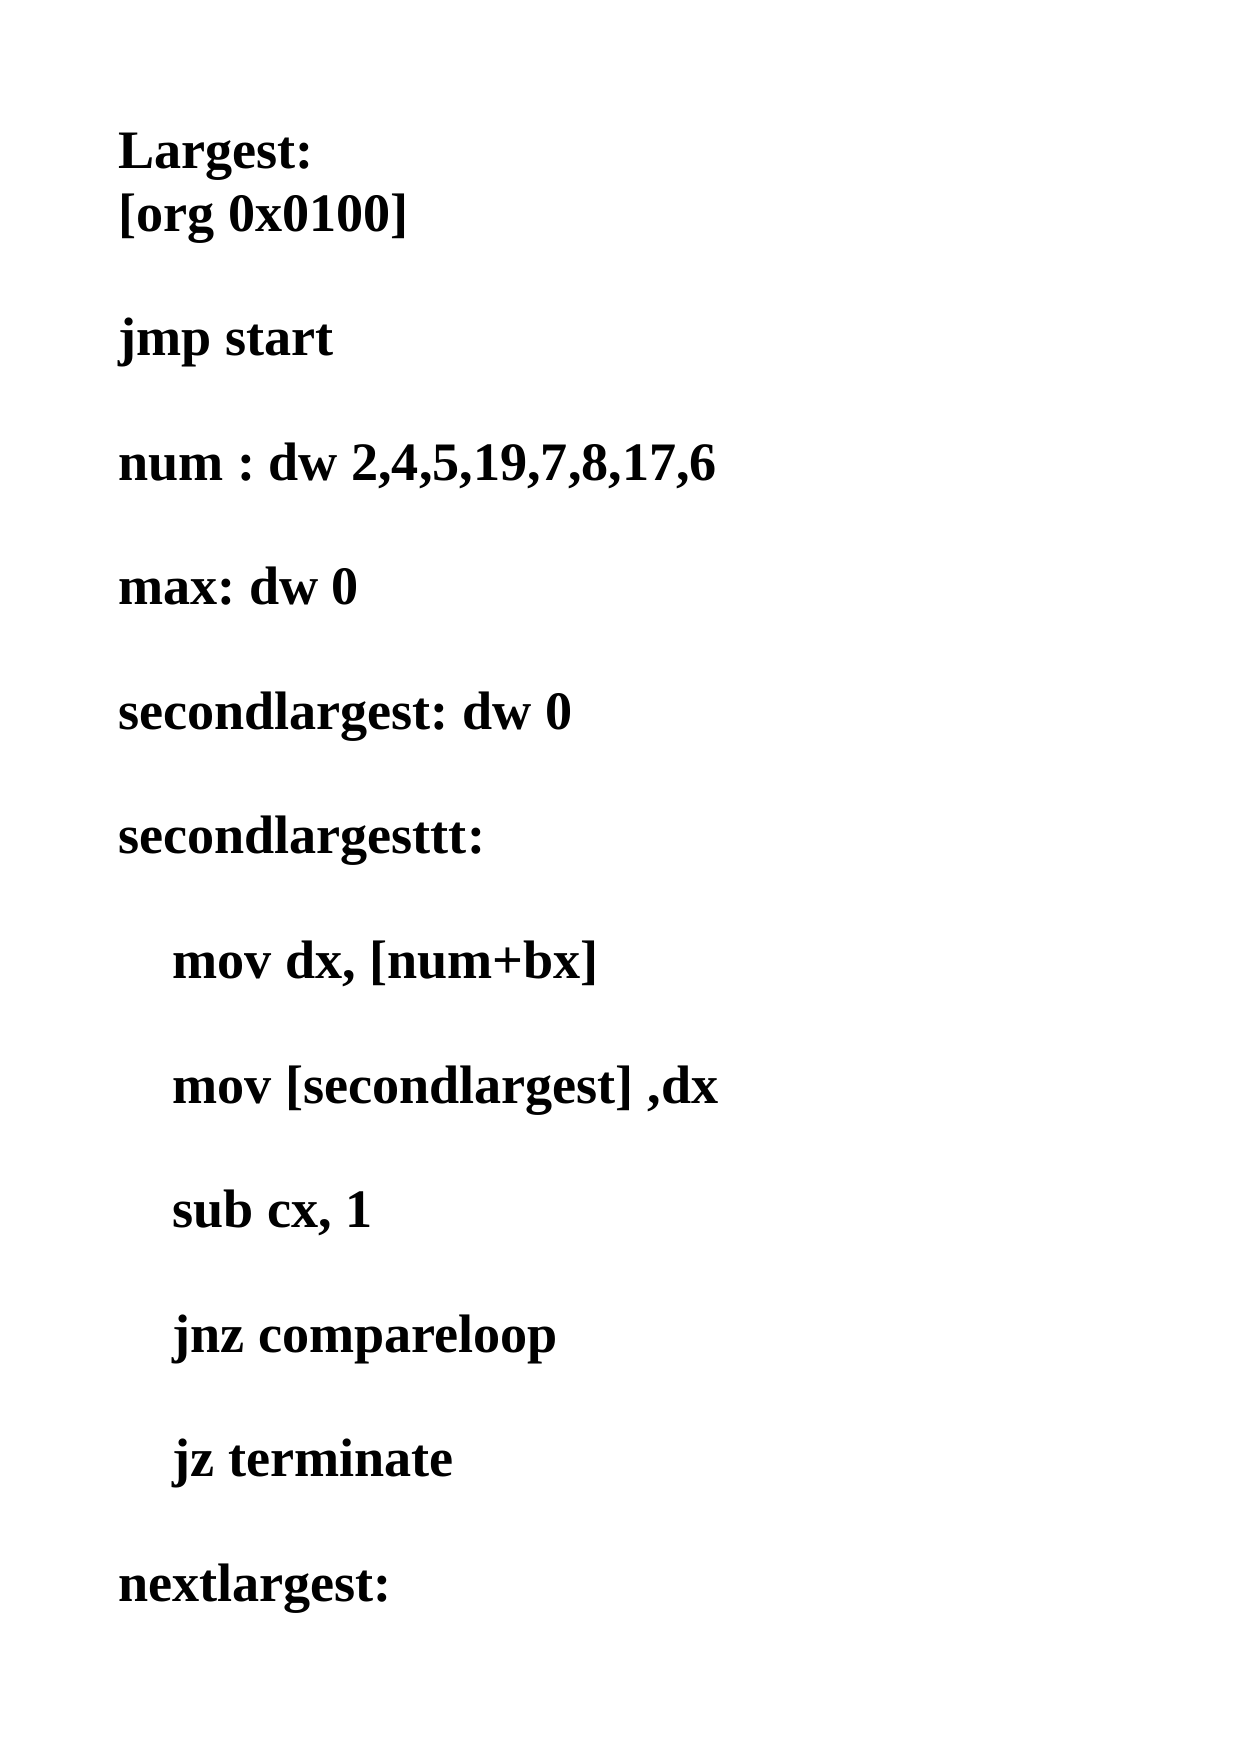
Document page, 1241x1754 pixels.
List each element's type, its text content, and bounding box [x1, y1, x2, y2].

text jmp start [118, 305, 1122, 367]
text mov [secondlargest] ,dx [118, 1052, 1122, 1115]
text secondlargesttt: [118, 803, 1122, 866]
text sub cx, 1 [118, 1177, 1122, 1239]
text nextlargest: [118, 1551, 1122, 1613]
text Largest: [118, 118, 1122, 180]
text secondlargest: dw 0 [118, 679, 1122, 741]
text jz terminate [118, 1426, 1122, 1488]
text jnz compareloop [118, 1302, 1122, 1364]
text [org 0x0100] [118, 180, 1122, 243]
text num : dw 2,4,5,19,7,8,17,6 [118, 429, 1122, 492]
text mov dx, [num+bx] [118, 928, 1122, 990]
text max: dw 0 [118, 554, 1122, 616]
